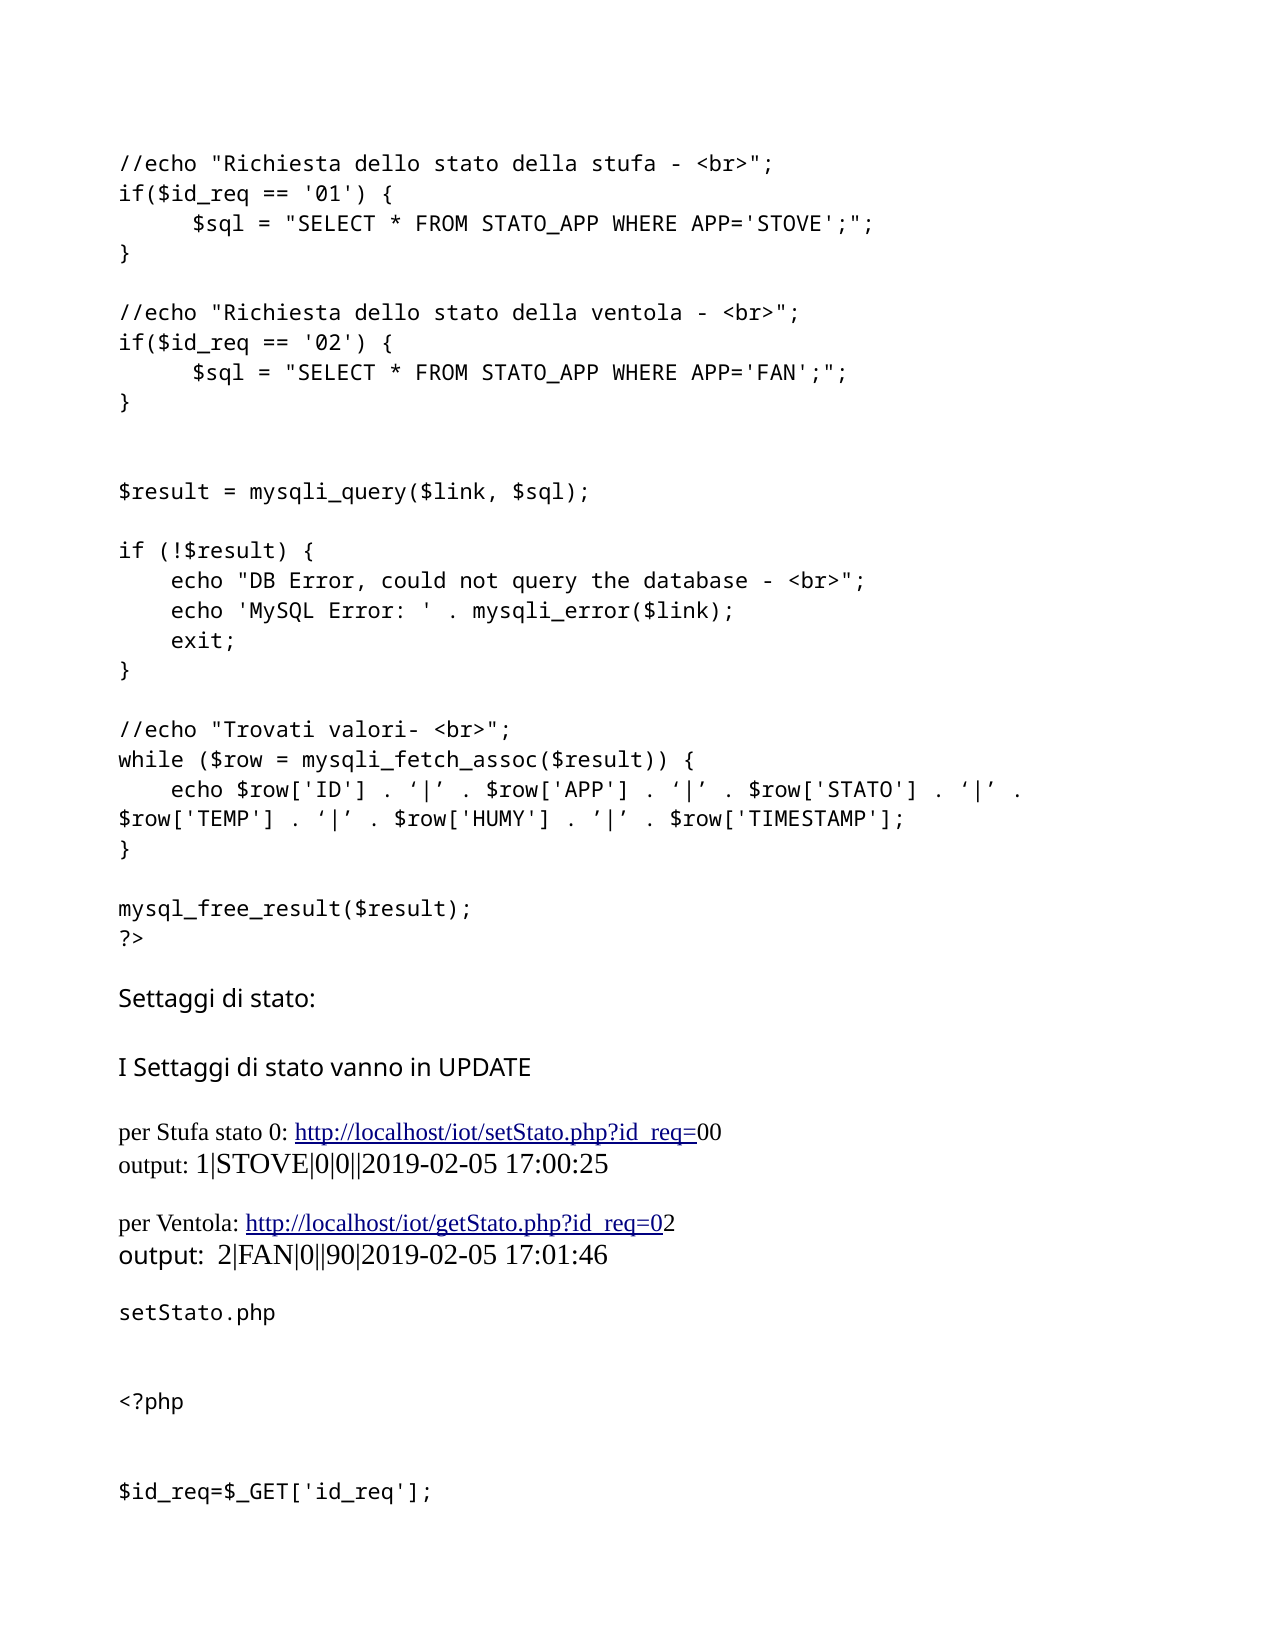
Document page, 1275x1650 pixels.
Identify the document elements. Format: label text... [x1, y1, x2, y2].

text } [118, 654, 1157, 684]
text I Settaggi di stato vanno in UPDATE [118, 1049, 1157, 1083]
text } [118, 237, 1157, 267]
text if($id_req == '01') { [118, 178, 1157, 207]
text } [118, 833, 1157, 863]
text $sql = "SELECT * FROM STATO_APP WHERE APP='STOVE';"; [118, 207, 1157, 237]
text output: 1|STOVE|0|0||2019-02-05 17:00:25 [118, 1146, 1157, 1179]
text output: 2|FAN|0||90|2019-02-05 17:01:46 [118, 1237, 1157, 1272]
text //echo "Richiesta dello stato della ventola - <br>"; [118, 297, 1157, 327]
text if (!$result) { [118, 535, 1157, 565]
text //echo "Richiesta dello stato della stufa - <br>"; [118, 148, 1157, 178]
text //echo "Trovati valori- <br>"; [118, 714, 1157, 744]
text <?php [118, 1386, 1157, 1416]
text echo "DB Error, could not query the database - <br>"; [118, 565, 1157, 595]
text per Ventola: http://localhost/iot/getStato.php?id_req=02 [118, 1208, 1157, 1237]
text echo $row['ID'] . ‘|’ . $row['APP'] . ‘|’ . $row['STATO'] . ‘|’ . $row['TEMP'] . ‘|’ . $row['HUMY'] . ’|’ . $row['TIMESTAMP']; [118, 773, 1157, 833]
text while ($row = mysqli_fetch_assoc($result)) { [118, 744, 1157, 773]
text } [118, 386, 1157, 416]
text $result = mysqli_query($link, $sql); [118, 476, 1157, 505]
text ?> [118, 922, 1157, 952]
text mysql_free_result($result); [118, 893, 1157, 922]
text $sql = "SELECT * FROM STATO_APP WHERE APP='FAN';"; [118, 356, 1157, 386]
text per Stufa stato 0: http://localhost/iot/setStato.php?id_req=00 [118, 1117, 1157, 1146]
text echo 'MySQL Error: ' . mysqli_error($link); [118, 595, 1157, 624]
text exit; [118, 624, 1157, 654]
text if($id_req == '02') { [118, 327, 1157, 356]
text $id_req=$_GET['id_req']; [118, 1476, 1157, 1505]
text setStato.php [118, 1297, 1157, 1327]
text Settaggi di stato: [118, 981, 1157, 1015]
